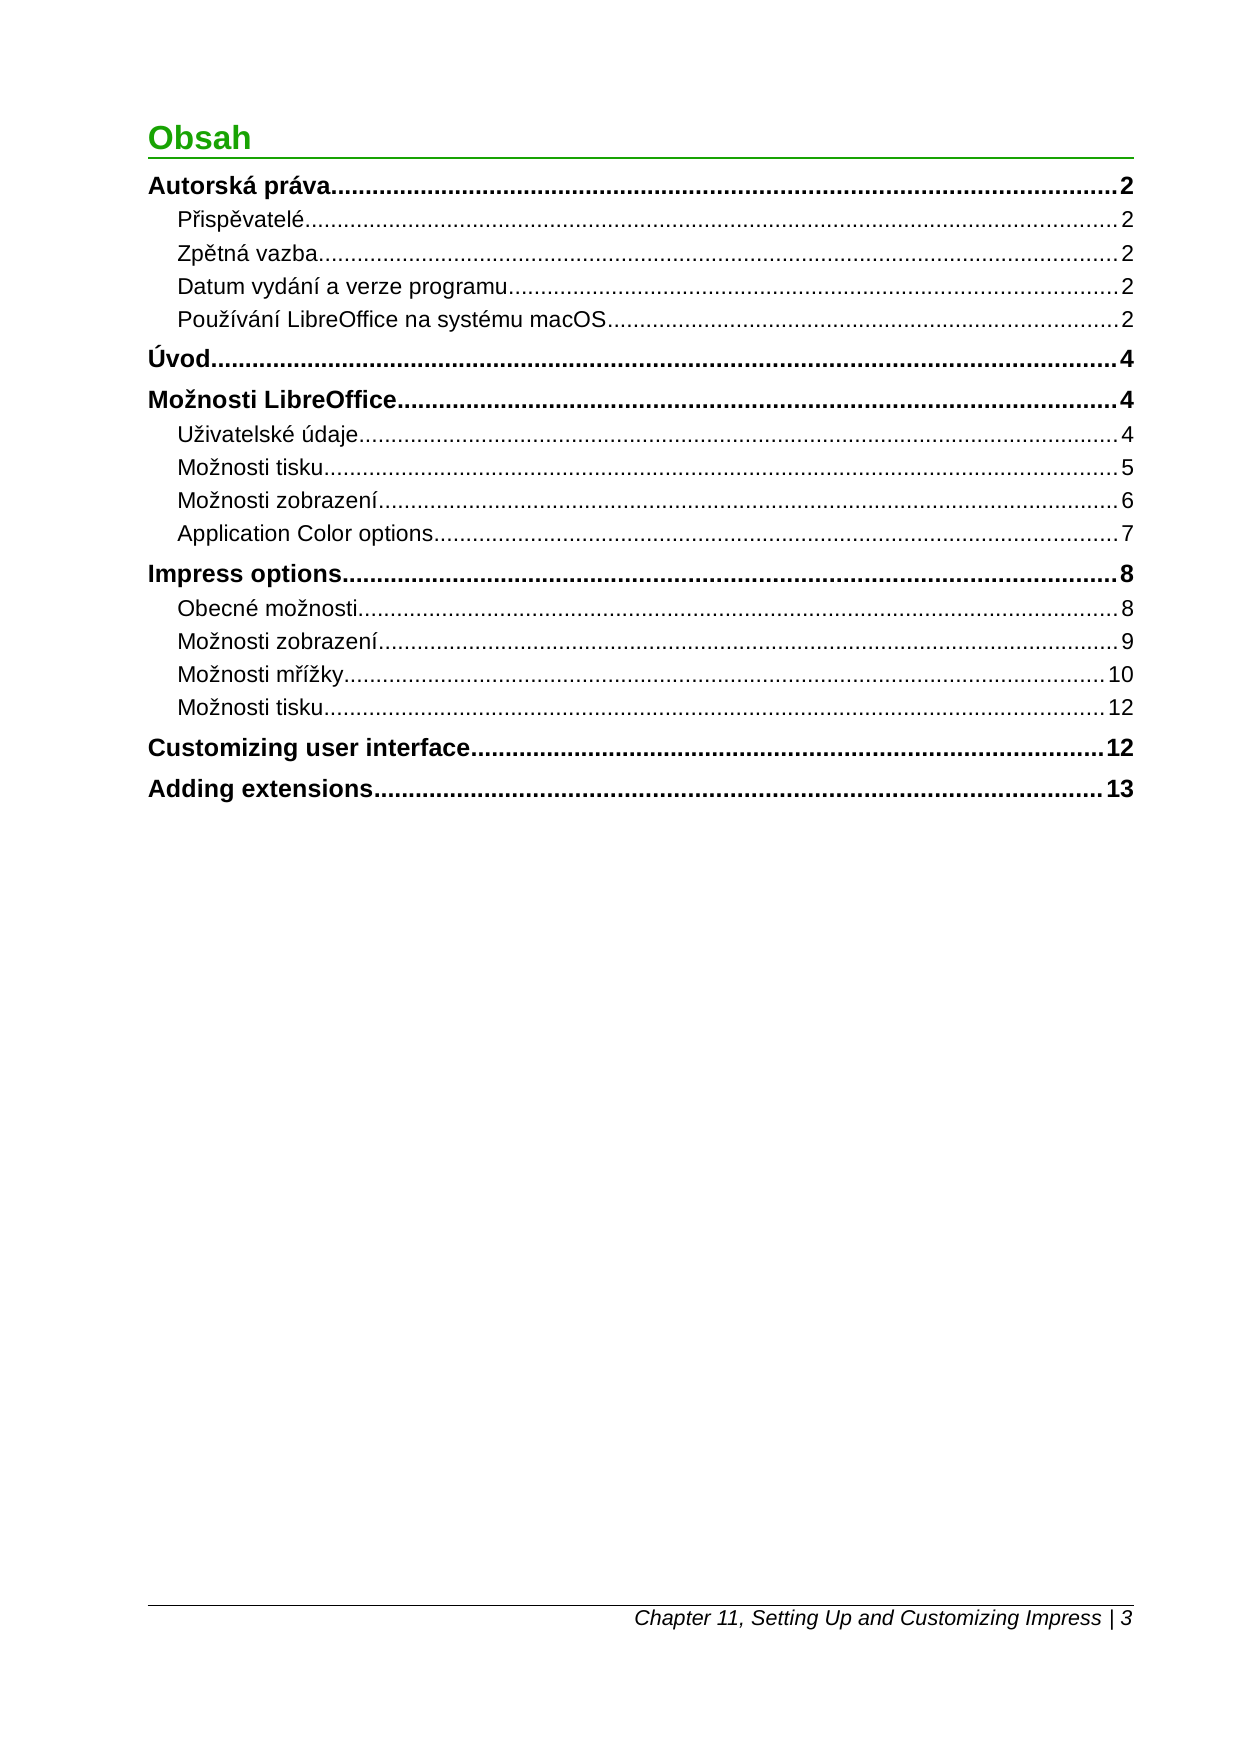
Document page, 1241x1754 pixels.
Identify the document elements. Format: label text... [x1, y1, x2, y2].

text Možnosti zobrazení 9 [177, 627, 1134, 654]
text Customizing user interface 12 [148, 732, 1134, 761]
text Používání LibreOffice na systému macOS 2 [177, 305, 1134, 332]
text Adding extensions 13 [148, 773, 1134, 802]
text Možnosti zobrazení 6 [177, 487, 1134, 514]
text Úvod 4 [148, 344, 1134, 373]
text Možnosti mřížky 10 [177, 660, 1134, 687]
text Datum vydání a verze programu 2 [177, 272, 1134, 299]
text Přispěvatelé 2 [177, 206, 1134, 233]
text Application Color options 7 [177, 520, 1134, 547]
text Autorská práva 2 [148, 171, 1134, 200]
text Možnosti tisku 5 [177, 453, 1134, 481]
text Obecné možnosti 8 [177, 594, 1134, 621]
text Impress options 8 [148, 559, 1134, 588]
text Zpětná vazba 2 [177, 239, 1134, 266]
text Možnosti tisku 12 [177, 693, 1134, 720]
subtitle Obsah [148, 118, 1134, 157]
text Uživatelské údaje 4 [177, 420, 1134, 447]
text Možnosti LibreOffice 4 [148, 385, 1134, 414]
